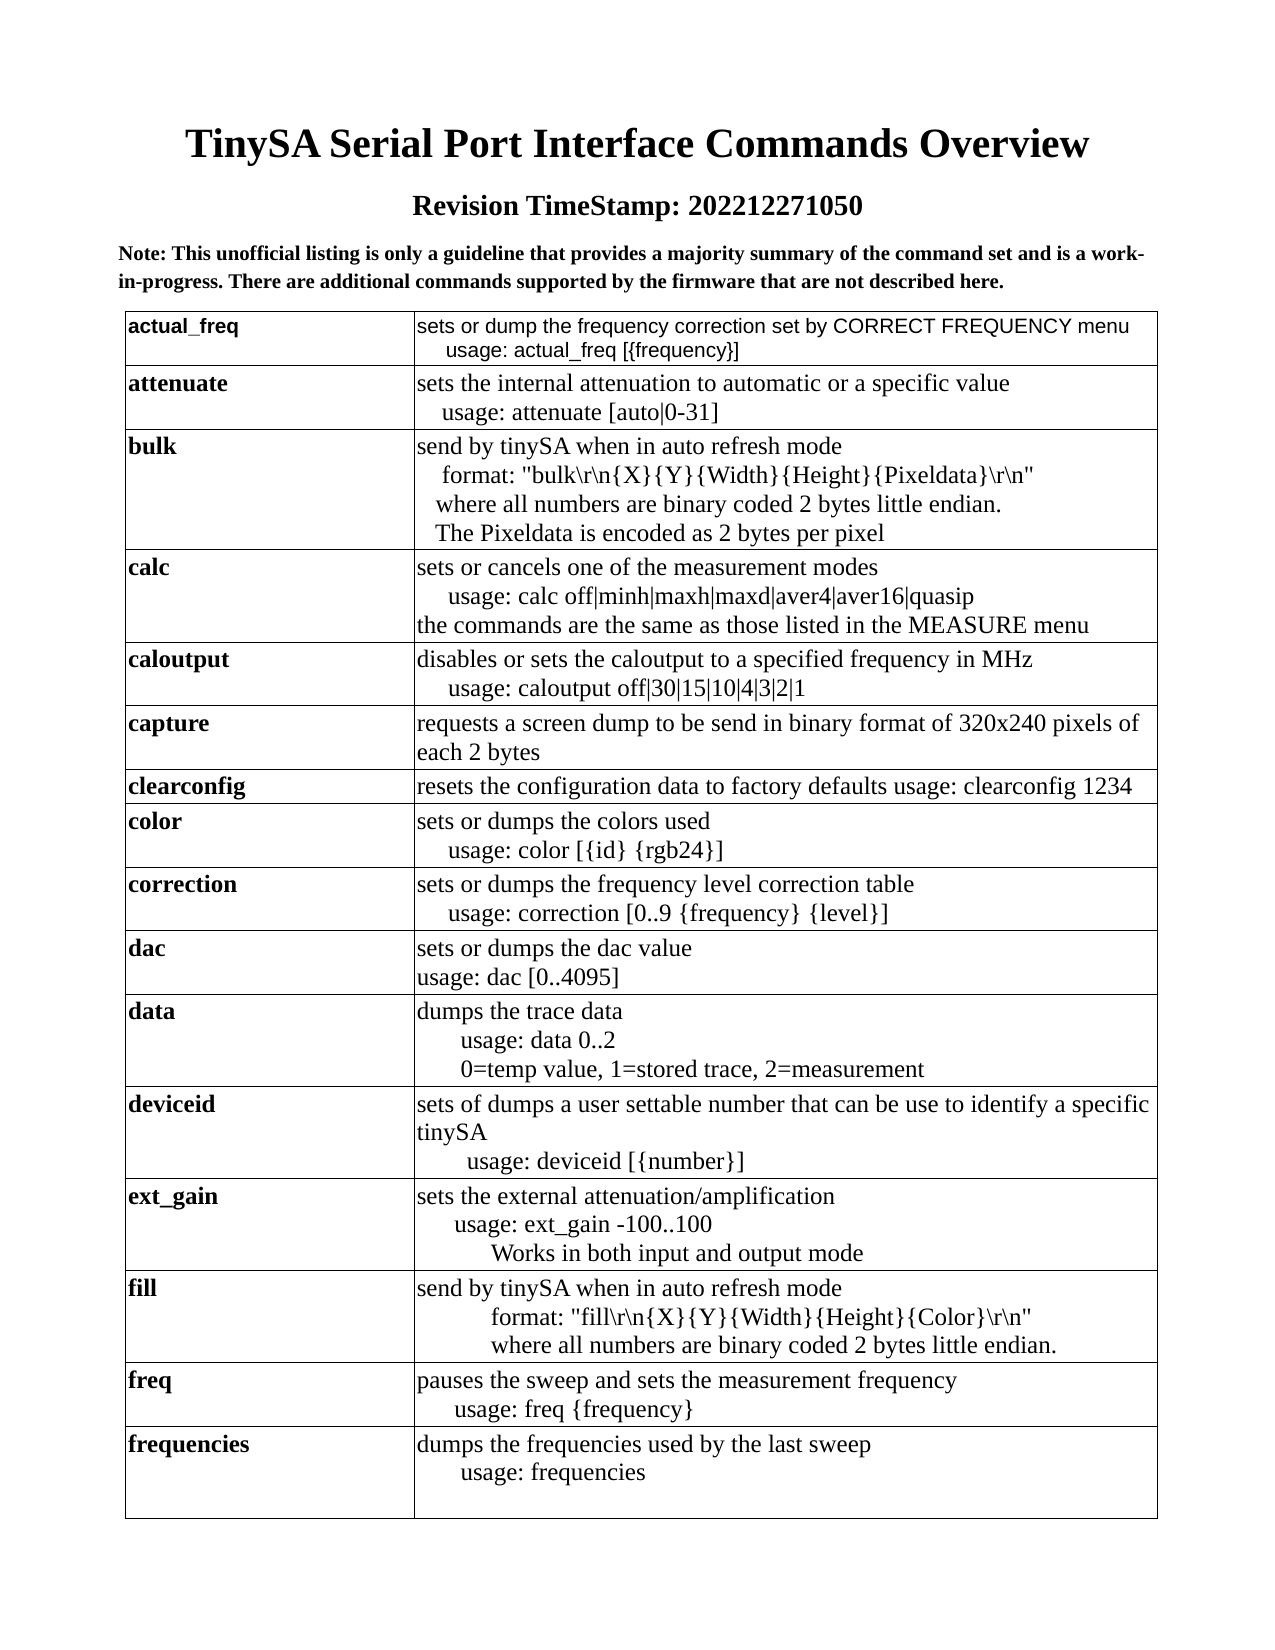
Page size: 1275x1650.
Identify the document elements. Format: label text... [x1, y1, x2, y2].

table_cell send by tinySA when in auto refresh mode format: "fill\r\n{X}{Y}{Width}{Height}{Color}\r\n" where all numbers are binary coded 2 bytes little endian. [415, 1271, 1157, 1362]
table_cell sets or dumps the frequency level correction table usage: correction [0..9 {frequency} {level}] [415, 868, 1157, 930]
table_cell sets or dumps the dac value usage: dac [0..4095] [415, 931, 1157, 993]
table_cell dumps the trace data usage: data 0..2 0=temp value, 1=stored trace, 2=measurement [415, 995, 1157, 1086]
table_cell freq [126, 1363, 414, 1426]
table_cell pauses the sweep and sets the measurement frequency usage: freq {frequency} [415, 1363, 1157, 1426]
text Revision TimeStamp: 202212271050 [118, 188, 1157, 221]
table_cell data [126, 995, 414, 1086]
table_cell sets the external attenuation/amplification usage: ext_gain -100..100 Works in both input and output mode [415, 1179, 1157, 1270]
table_cell calc [126, 550, 414, 642]
table_cell dac [126, 931, 414, 993]
table_cell color [126, 804, 414, 867]
table_cell caloutput [126, 643, 414, 705]
table_header sets or dump the frequency correction set by CORRECT FREQUENCY menu usage: actual_freq [{frequency}] [415, 312, 1157, 365]
table_cell correction [126, 868, 414, 930]
table_cell requests a screen dump to be send in binary format of 320x240 pixels of each 2 bytes [415, 706, 1157, 768]
table_cell sets the internal attenuation to automatic or a specific value usage: attenuate [auto|0-31] [415, 366, 1157, 428]
table_cell deviceid [126, 1087, 414, 1178]
text Note: This unofficial listing is only a guideline that provides a majority summary of the command set and is a work-in-progress. There are additional commands supported by the firmware that are not described here. [118, 241, 1157, 293]
table_cell dumps the frequencies used by the last sweep usage: frequencies [415, 1427, 1157, 1518]
table_cell send by tinySA when in auto refresh mode format: "bulk\r\n{X}{Y}{Width}{Height}{Pixeldata}\r\n" where all numbers are binary coded 2 bytes little endian. The Pixeldata is encoded as 2 bytes per pixel [415, 430, 1157, 549]
table_cell fill [126, 1271, 414, 1362]
table_cell sets or cancels one of the measurement modes usage: calc off|minh|maxh|maxd|aver4|aver16|quasip the commands are the same as those listed in the MEASURE menu [415, 550, 1157, 642]
table_header actual_freq [126, 312, 414, 365]
table_cell ext_gain [126, 1179, 414, 1270]
table_cell bulk [126, 430, 414, 549]
text TinySA Serial Port Interface Commands Overview [118, 118, 1157, 166]
table_cell frequencies [126, 1427, 414, 1518]
table_cell clearconfig [126, 770, 414, 803]
table_cell disables or sets the caloutput to a specified frequency in MHz usage: caloutput off|30|15|10|4|3|2|1 [415, 643, 1157, 705]
table_cell sets or dumps the colors used usage: color [{id} {rgb24}] [415, 804, 1157, 867]
table_cell sets of dumps a user settable number that can be use to identify a specific tinySA usage: deviceid [{number}] [415, 1087, 1157, 1178]
table_cell resets the configuration data to factory defaults usage: clearconfig 1234 [415, 770, 1157, 803]
table_cell capture [126, 706, 414, 768]
table_cell attenuate [126, 366, 414, 428]
